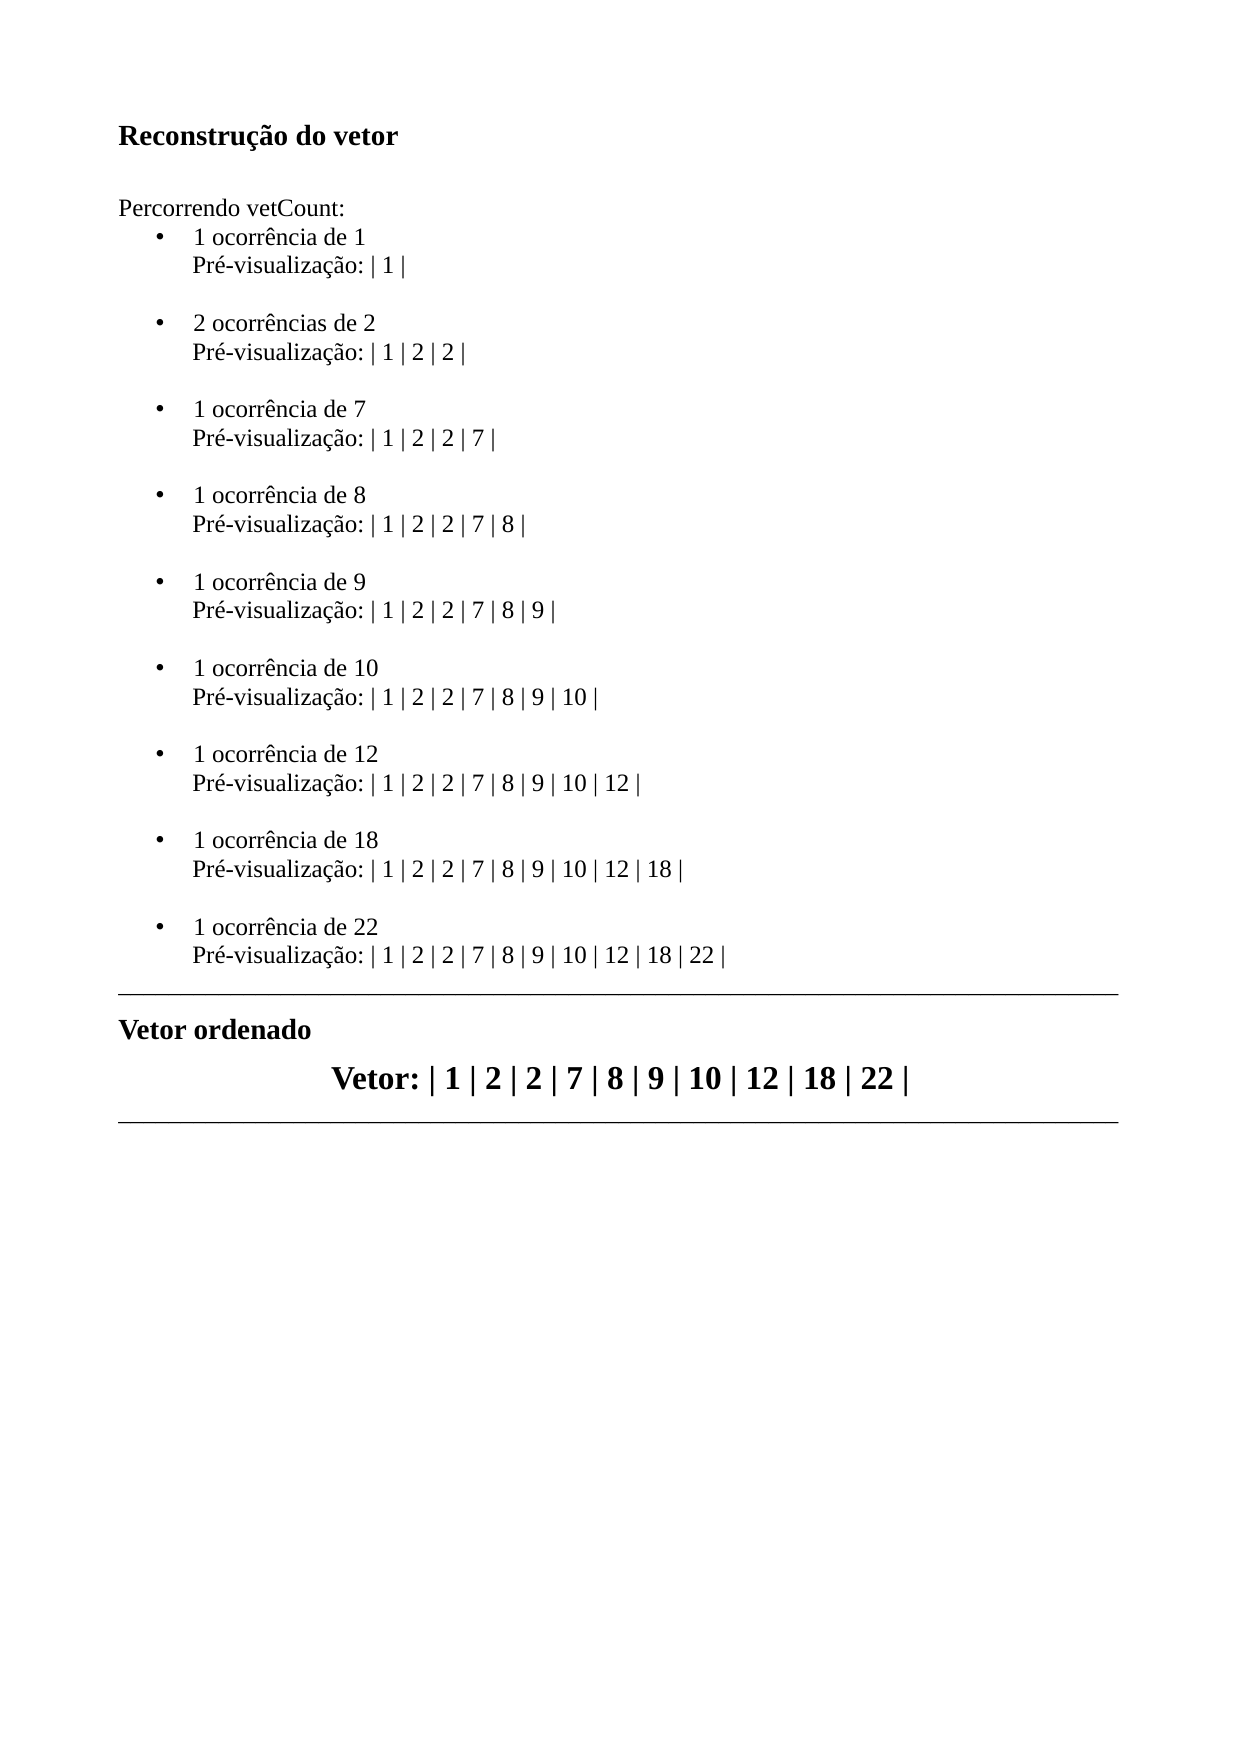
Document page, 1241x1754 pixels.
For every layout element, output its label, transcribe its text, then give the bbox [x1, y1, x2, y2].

text Pré-visualização: | 1 | 2 | 2 | [118, 337, 1122, 365]
text Pré-visualização: | 1 | 2 | 2 | 7 | 8 | [118, 509, 1122, 538]
list 1 ocorrência de 9 [156, 567, 1122, 595]
subtitle Vetor ordenado [118, 1012, 1122, 1046]
text Pré-visualização: | 1 | 2 | 2 | 7 | 8 | 9 | [118, 595, 1122, 624]
text Pré-visualização: | 1 | 2 | 2 | 7 | 8 | 9 | 10 | 12 | 18 | [118, 854, 1122, 883]
list 1 ocorrência de 18 [156, 825, 1122, 854]
text Pré-visualização: | 1 | 2 | 2 | 7 | 8 | 9 | 10 | 12 | [118, 768, 1122, 797]
list 1 ocorrência de 1 [156, 222, 1122, 250]
list 1 ocorrência de 8 [156, 480, 1122, 509]
text Pré-visualização: | 1 | [118, 250, 1122, 279]
text Percorrendo vetCount: [118, 193, 1122, 222]
text Pré-visualização: | 1 | 2 | 2 | 7 | 8 | 9 | 10 | [118, 682, 1122, 710]
text ________________________________________________________________________________ [118, 969, 1122, 998]
list 1 ocorrência de 10 [156, 653, 1122, 682]
list 1 ocorrência de 7 [156, 394, 1122, 423]
list 1 ocorrência de 12 [156, 739, 1122, 768]
text Pré-visualização: | 1 | 2 | 2 | 7 | 8 | 9 | 10 | 12 | 18 | 22 | [118, 940, 1122, 969]
list 1 ocorrência de 22 [156, 912, 1122, 940]
list 2 ocorrências de 2 [156, 308, 1122, 337]
text Pré-visualização: | 1 | 2 | 2 | 7 | [118, 423, 1122, 452]
subtitle Reconstrução do vetor [118, 118, 1122, 152]
text ________________________________________________________________________________ [118, 1097, 1122, 1126]
text Vetor: | 1 | 2 | 2 | 7 | 8 | 9 | 10 | 12 | 18 | 22 | [118, 1058, 1122, 1097]
